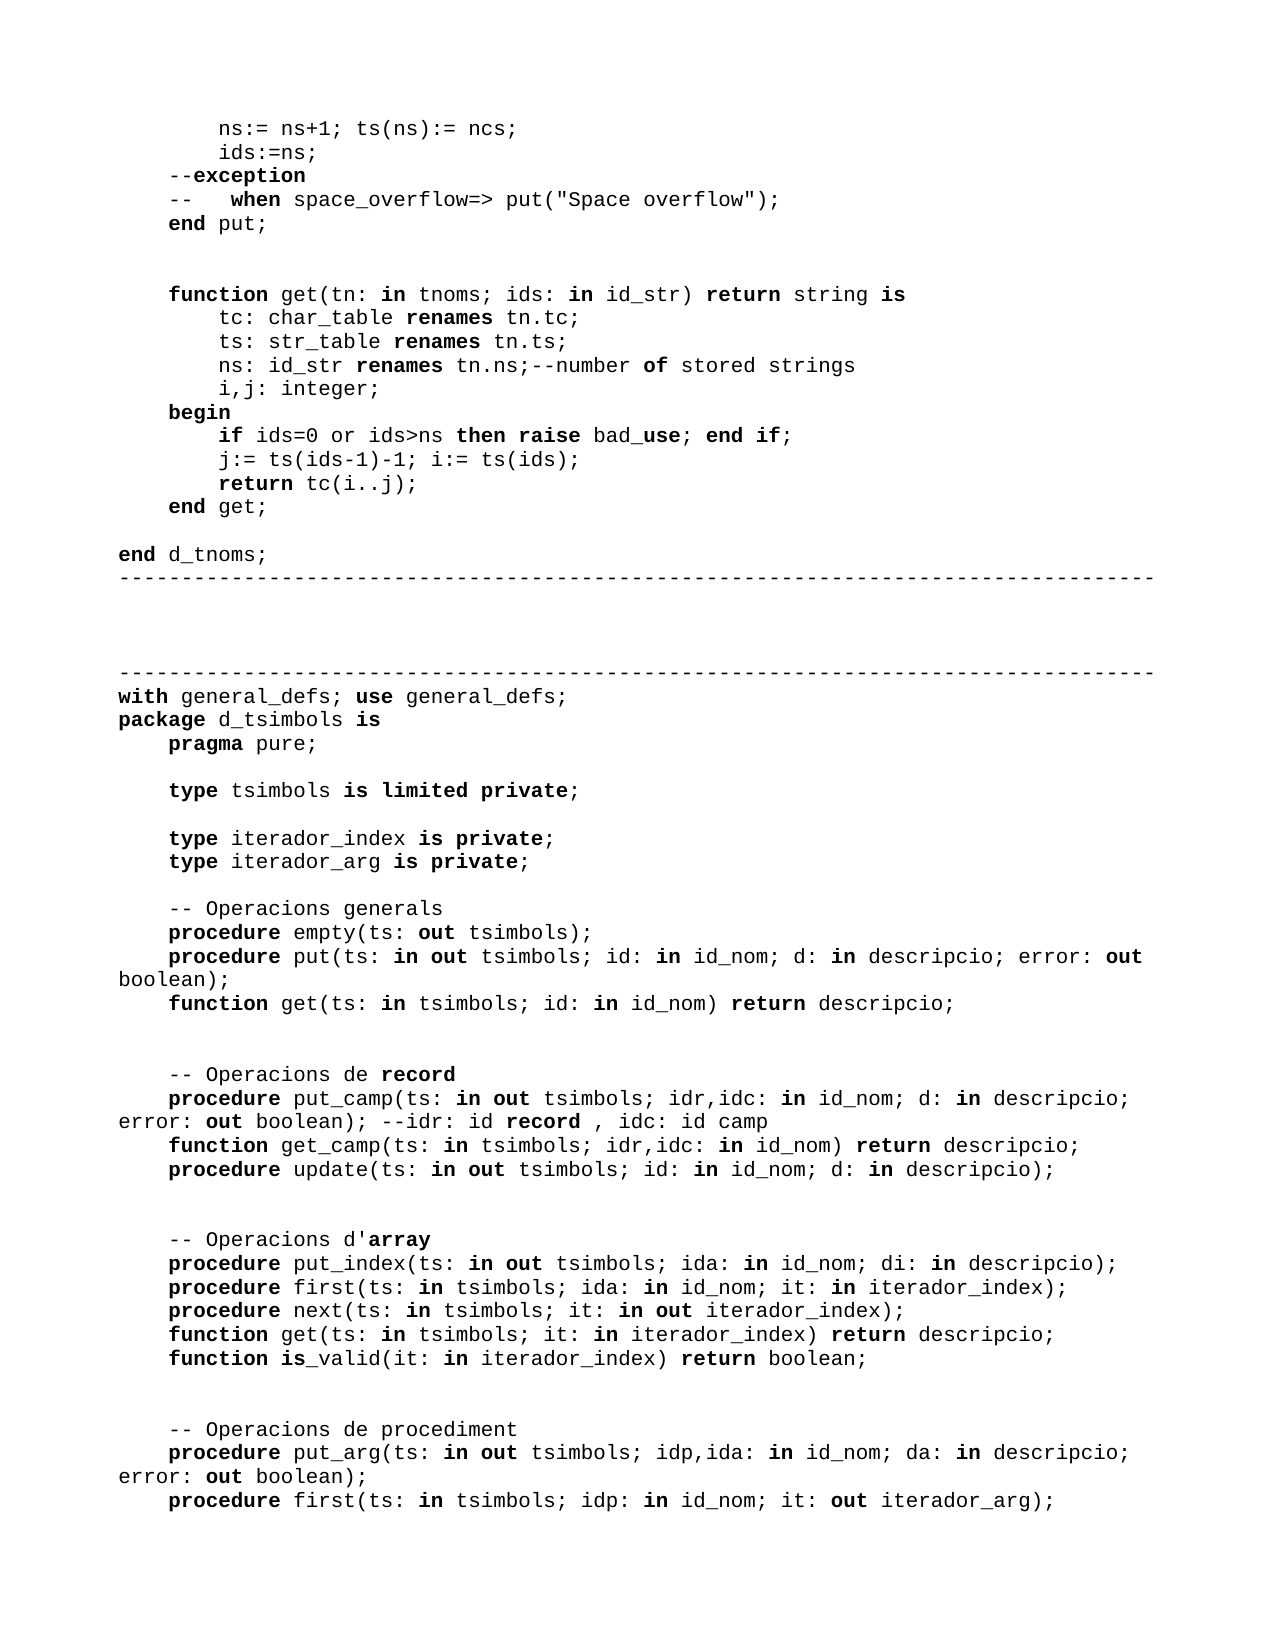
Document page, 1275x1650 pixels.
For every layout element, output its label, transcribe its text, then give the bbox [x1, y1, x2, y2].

text type iterador_index is private; [118, 827, 1157, 851]
text procedure first(ts: in tsimbols; ida: in id_nom; it: in iterador_index); [118, 1277, 1157, 1300]
text ns: id_str renames tn.ns;--number of stored strings [118, 354, 1157, 378]
text function get_camp(ts: in tsimbols; idr,idc: in id_nom) return descripcio; [118, 1135, 1157, 1158]
text type tsimbols is limited private; [118, 780, 1157, 804]
text return tc(i..j); [118, 473, 1157, 496]
text if ids=0 or ids>ns then raise bad_use; end if; [118, 426, 1157, 449]
text procedure update(ts: in out tsimbols; id: in id_nom; d: in descripcio); [118, 1158, 1157, 1182]
text -- Operacions generals [118, 898, 1157, 922]
text -- when space_overflow=> put("Space overflow"); [118, 189, 1157, 213]
text ids:=ns; [118, 142, 1157, 165]
text end d_tnoms; [118, 544, 1157, 567]
text package d_tsimbols is [118, 709, 1157, 733]
text end get; [118, 496, 1157, 520]
text -- Operacions de procediment [118, 1419, 1157, 1442]
text begin [118, 402, 1157, 426]
text pragma pure; [118, 733, 1157, 757]
text function get(ts: in tsimbols; id: in id_nom) return descripcio; [118, 993, 1157, 1017]
text tc: char_table renames tn.tc; [118, 307, 1157, 331]
text ts: str_table renames tn.ts; [118, 331, 1157, 354]
text procedure put_camp(ts: in out tsimbols; idr,idc: in id_nom; d: in descripcio; error: out boolean); --idr: id record , idc: id camp [118, 1088, 1157, 1135]
text with general_defs; use general_defs; [118, 686, 1157, 709]
text -- Operacions de record [118, 1064, 1157, 1088]
text procedure first(ts: in tsimbols; idp: in id_nom; it: out iterador_arg); [118, 1489, 1157, 1513]
text procedure next(ts: in tsimbols; it: in out iterador_index); [118, 1300, 1157, 1324]
text i,j: integer; [118, 378, 1157, 402]
text function get(tn: in tnoms; ids: in id_str) return string is [118, 284, 1157, 307]
text function is_valid(it: in iterador_index) return boolean; [118, 1348, 1157, 1371]
text procedure put_arg(ts: in out tsimbols; idp,ida: in id_nom; da: in descripcio; error: out boolean); [118, 1442, 1157, 1489]
text ns:= ns+1; ts(ns):= ncs; [118, 118, 1157, 142]
text type iterador_arg is private; [118, 851, 1157, 875]
text ----------------------------------------------------------------------------------- [118, 662, 1157, 686]
text -- Operacions d'array [118, 1229, 1157, 1253]
text procedure put_index(ts: in out tsimbols; ida: in id_nom; di: in descripcio); [118, 1253, 1157, 1277]
text procedure put(ts: in out tsimbols; id: in id_nom; d: in descripcio; error: out boolean); [118, 946, 1157, 993]
text procedure empty(ts: out tsimbols); [118, 922, 1157, 946]
text function get(ts: in tsimbols; it: in iterador_index) return descripcio; [118, 1324, 1157, 1348]
text end put; [118, 213, 1157, 236]
text ----------------------------------------------------------------------------------- [118, 567, 1157, 591]
text --exception [118, 165, 1157, 189]
text j:= ts(ids-1)-1; i:= ts(ids); [118, 449, 1157, 473]
